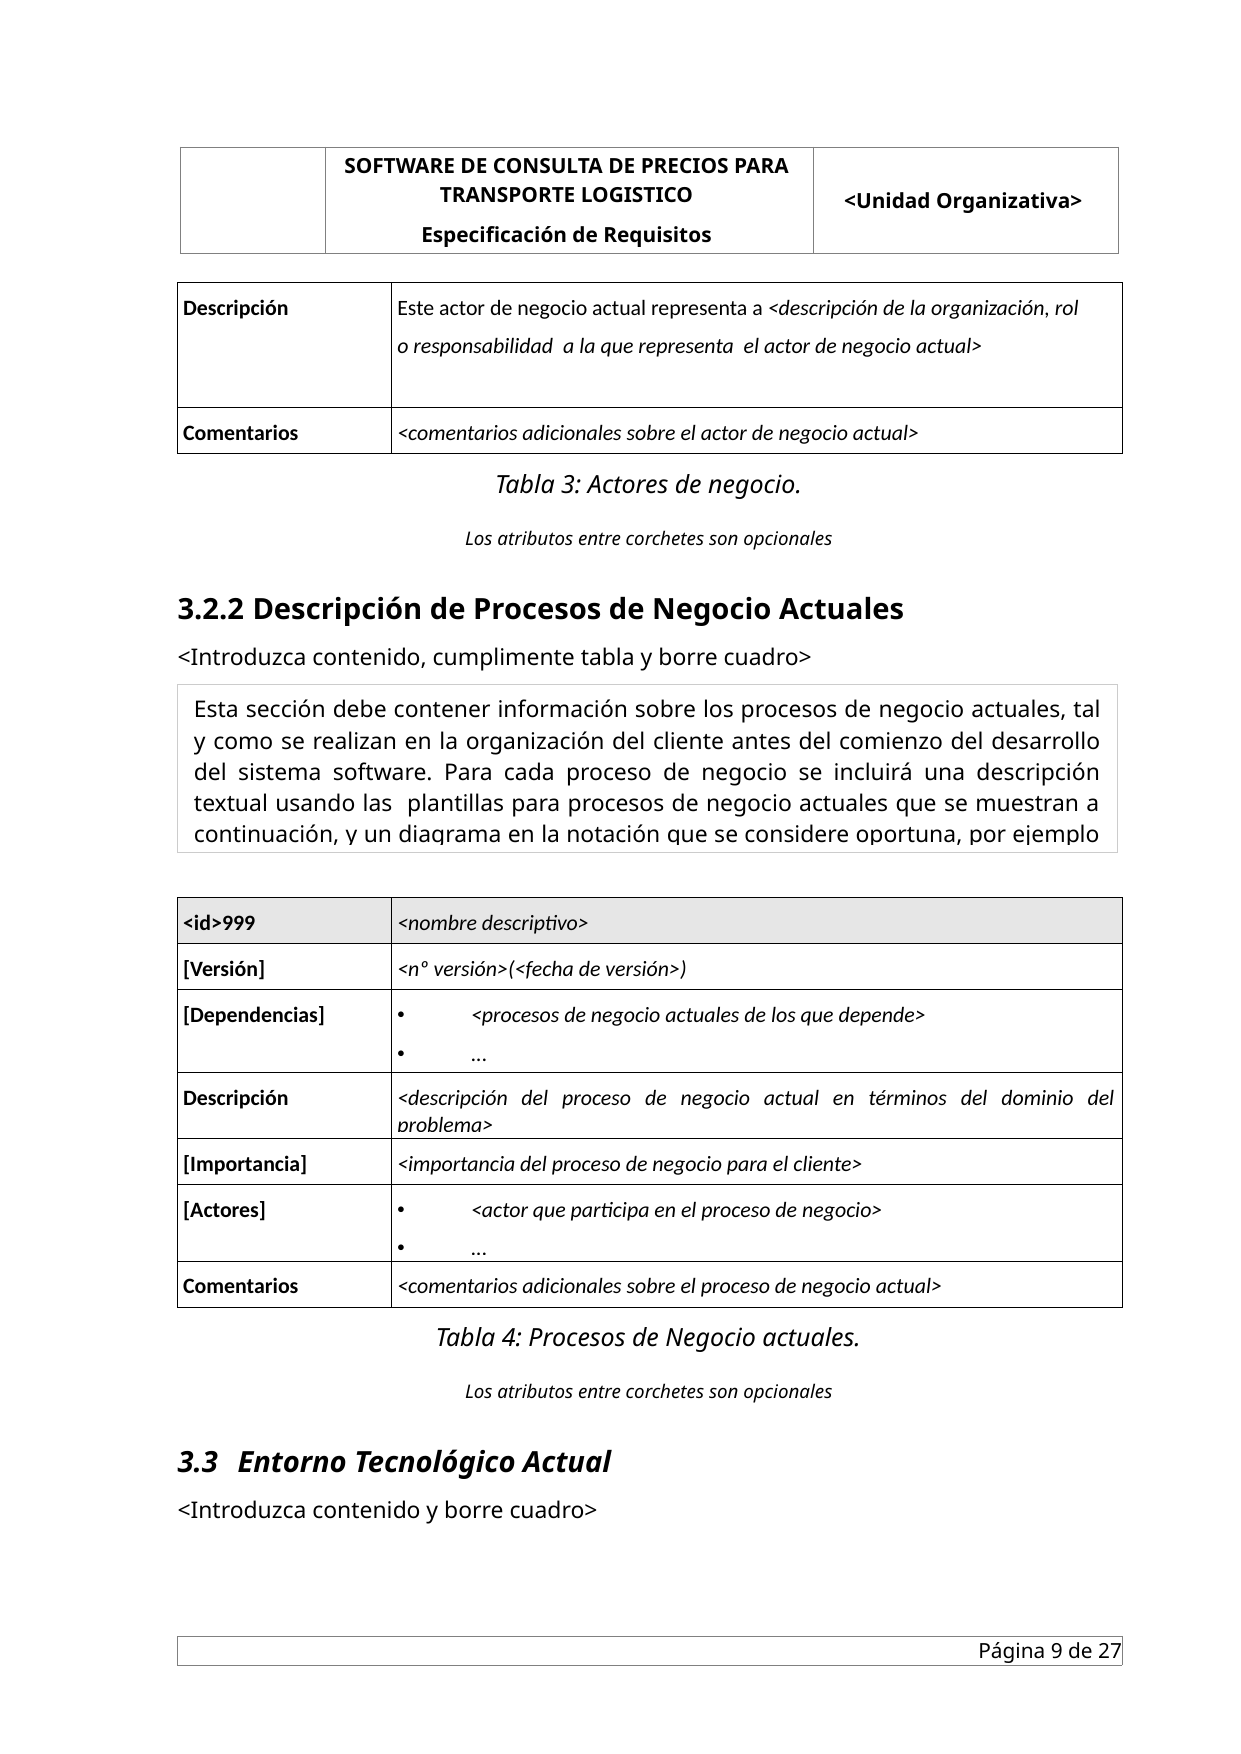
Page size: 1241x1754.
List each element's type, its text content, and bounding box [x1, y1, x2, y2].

table_cell [Actores] [178, 1185, 391, 1261]
table_cell Comentarios [178, 1262, 391, 1307]
table_cell <actor que participa en el proceso de negocio> ... [392, 1185, 1122, 1261]
table_cell <importancia del proceso de negocio para el cliente> [392, 1139, 1122, 1184]
text <Introduzca contenido y borre cuadro> [177, 1494, 1122, 1525]
subtitle Entorno Tecnológico Actual [177, 1442, 1122, 1481]
table_cell <procesos de negocio actuales de los que depende> ... [392, 990, 1122, 1072]
text <Introduzca contenido, cumplimente tabla y borre cuadro> [177, 641, 1122, 672]
table_header <id>999 [178, 898, 391, 943]
table_cell <comentarios adicionales sobre el actor de negocio actual> [392, 408, 1122, 453]
table_header <nombre descriptivo> [392, 898, 1122, 943]
table_cell <nº versión>(<fecha de versión>) [392, 944, 1122, 989]
table_cell [Importancia] [178, 1139, 391, 1184]
text Esta sección debe contener información sobre los procesos de negocio actuales, tal y como se realizan en la organización del cliente antes del comienzo del desarrollo del sistema software. Para cada proceso de negocio se incluirá una descripción textual usando las plantillas para procesos de negocio actuales que se muestran a continuación, y un diagrama en la notación que se considere oportuna, por ejemplo diagramas BPMN o diagramas de actividad UML. [194, 693, 1101, 844]
table_cell <comentarios adicionales sobre el proceso de negocio actual> [392, 1262, 1122, 1307]
text Tabla 3: Actores de negocio. [177, 466, 1122, 500]
table_cell Comentarios [178, 408, 391, 453]
text Los atributos entre corchetes son opcionales [177, 1379, 1122, 1404]
table_cell <descripción del proceso de negocio actual en términos del dominio del problema> [392, 1073, 1122, 1138]
table_cell [Versión] [178, 944, 391, 989]
table_cell Este actor de negocio actual representa a <descripción de la organización, rol o responsabilidad a la que representa el actor de negocio actual> [392, 283, 1122, 407]
table_cell Descripción [178, 283, 391, 407]
table_cell Descripción [178, 1073, 391, 1138]
table_cell [Dependencias] [178, 990, 391, 1072]
subtitle Descripción de Procesos de Negocio Actuales [177, 588, 1122, 628]
text Tabla 4: Procesos de Negocio actuales. [177, 1319, 1122, 1354]
text Los atributos entre corchetes son opcionales [177, 525, 1122, 551]
